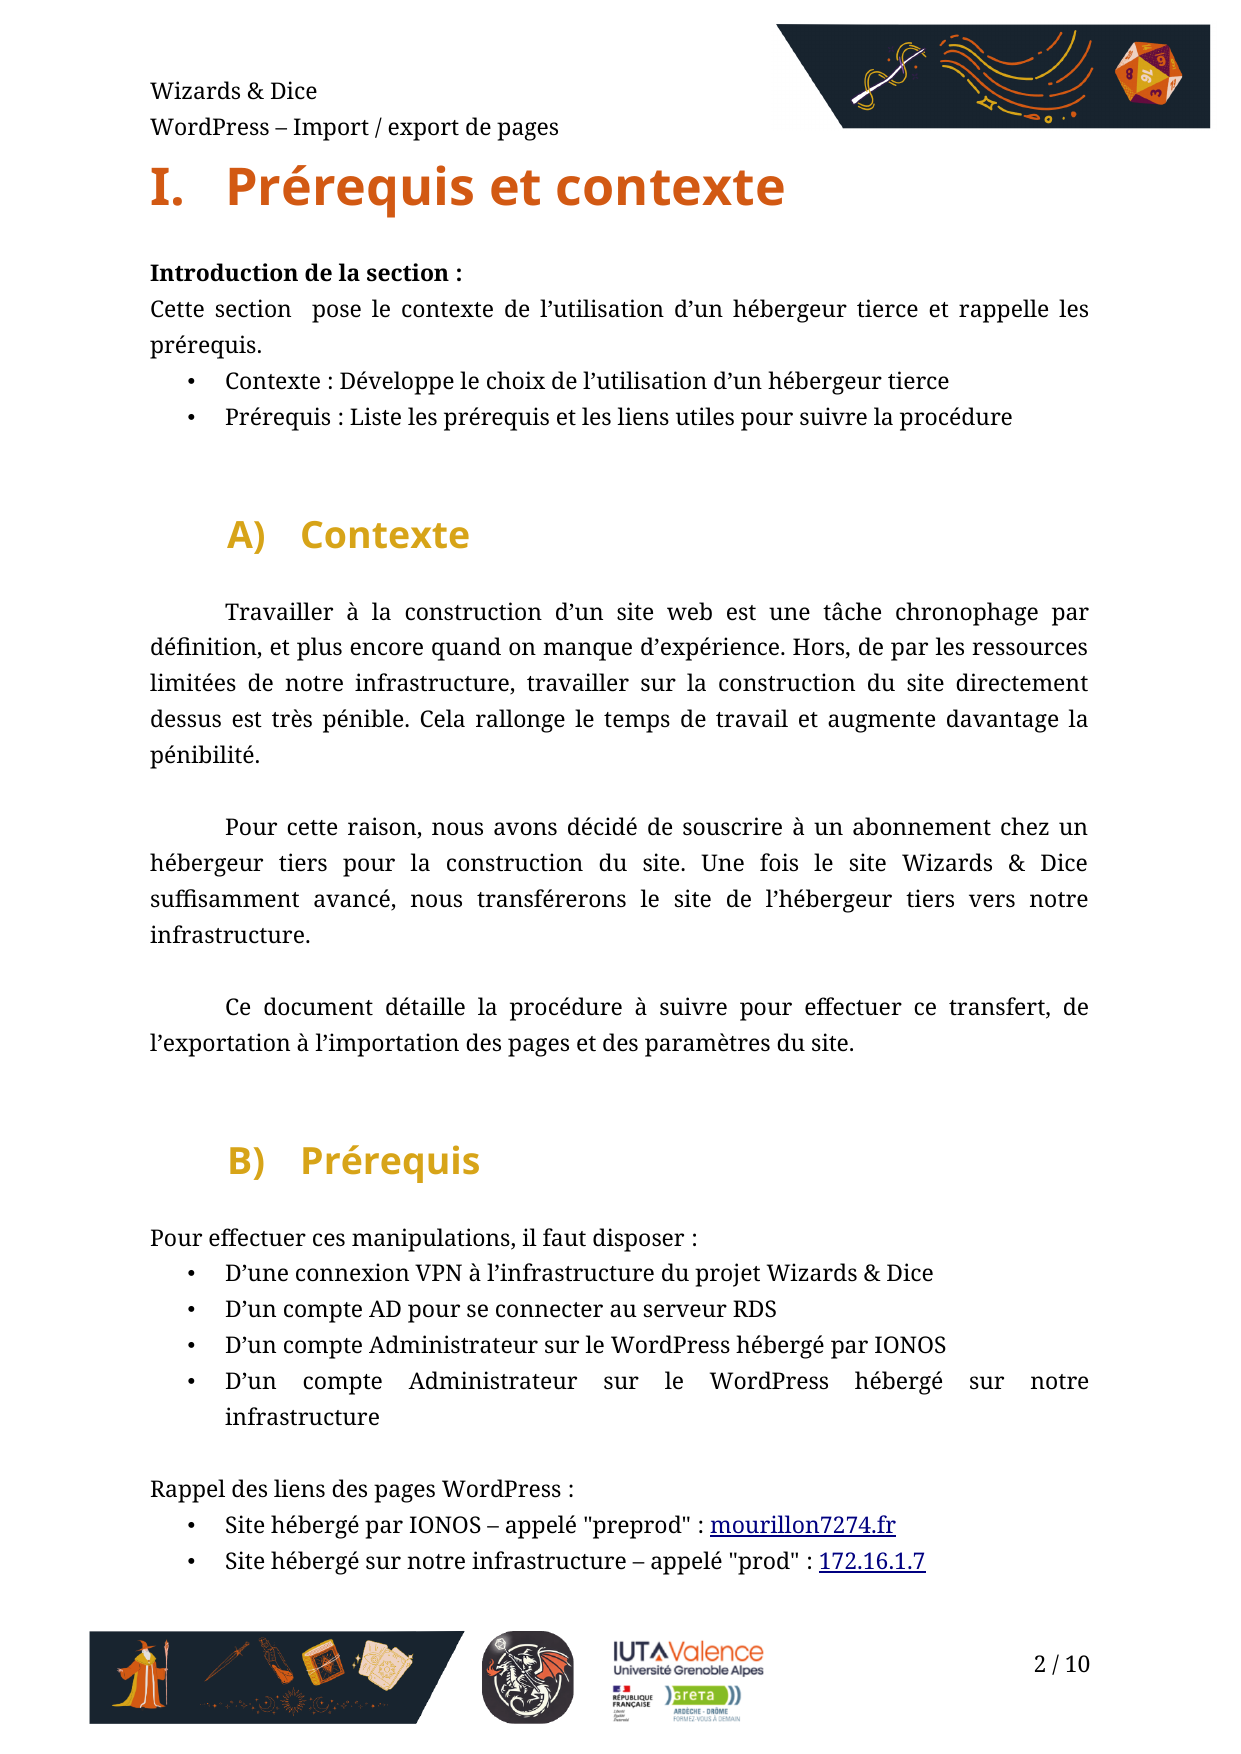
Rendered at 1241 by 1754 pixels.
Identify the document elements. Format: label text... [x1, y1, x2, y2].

text Cette section pose le contexte de l’utilisation d’un hébergeur tierce et rappelle les prérequis. [150, 293, 1090, 360]
picture [81, 1620, 788, 1733]
list D’un compte Administrateur sur le WordPress hébergé par IONOS [187, 1329, 1090, 1361]
text Rappel des liens des pages WordPress : [150, 1473, 1090, 1504]
subtitle Prérequis [227, 1134, 1090, 1186]
text Introduction de la section : [150, 257, 1090, 288]
subtitle Prérequis et contexte [150, 150, 1090, 221]
text Ce document détaille la procédure à suivre pour effectuer ce transfert, de l’exportation à l’importation des pages et des paramètres du site. [150, 991, 1090, 1058]
text Pour cette raison, nous avons décidé de souscrire à un abonnement chez un hébergeur tiers pour la construction du site. Une fois le site Wizards & Dice suffisamment avancé, nous transférerons le site de l’hébergeur tiers vers notre infrastructure. [150, 811, 1090, 950]
list Prérequis : Liste les prérequis et les liens utiles pour suivre la procédure [187, 401, 1090, 432]
list D’une connexion VPN à l’infrastructure du projet Wizards & Dice [187, 1257, 1090, 1289]
picture [771, 21, 1218, 131]
text Travailler à la construction d’un site web est une tâche chronophage par définition, et plus encore quand on manque d’expérience. Hors, de par les ressources limitées de notre infrastructure, travailler sur la construction du site directement dessus est très pénible. Cela rallonge le temps de travail et augmente davantage la pénibilité. [150, 595, 1090, 770]
text Pour effectuer ces manipulations, il faut disposer : [150, 1221, 1090, 1253]
list Site hébergé sur notre infrastructure – appelé "prod" : 172.16.1.7 [187, 1545, 1090, 1576]
subtitle Contexte [227, 508, 1090, 559]
list D’un compte Administrateur sur le WordPress hébergé sur notre infrastructure [187, 1365, 1090, 1432]
list Contexte : Développe le choix de l’utilisation d’un hébergeur tierce [187, 365, 1090, 396]
list Site hébergé par IONOS – appelé "preprod" : mourillon7274.fr [187, 1509, 1090, 1540]
list D’un compte AD pour se connecter au serveur RDS [187, 1293, 1090, 1324]
